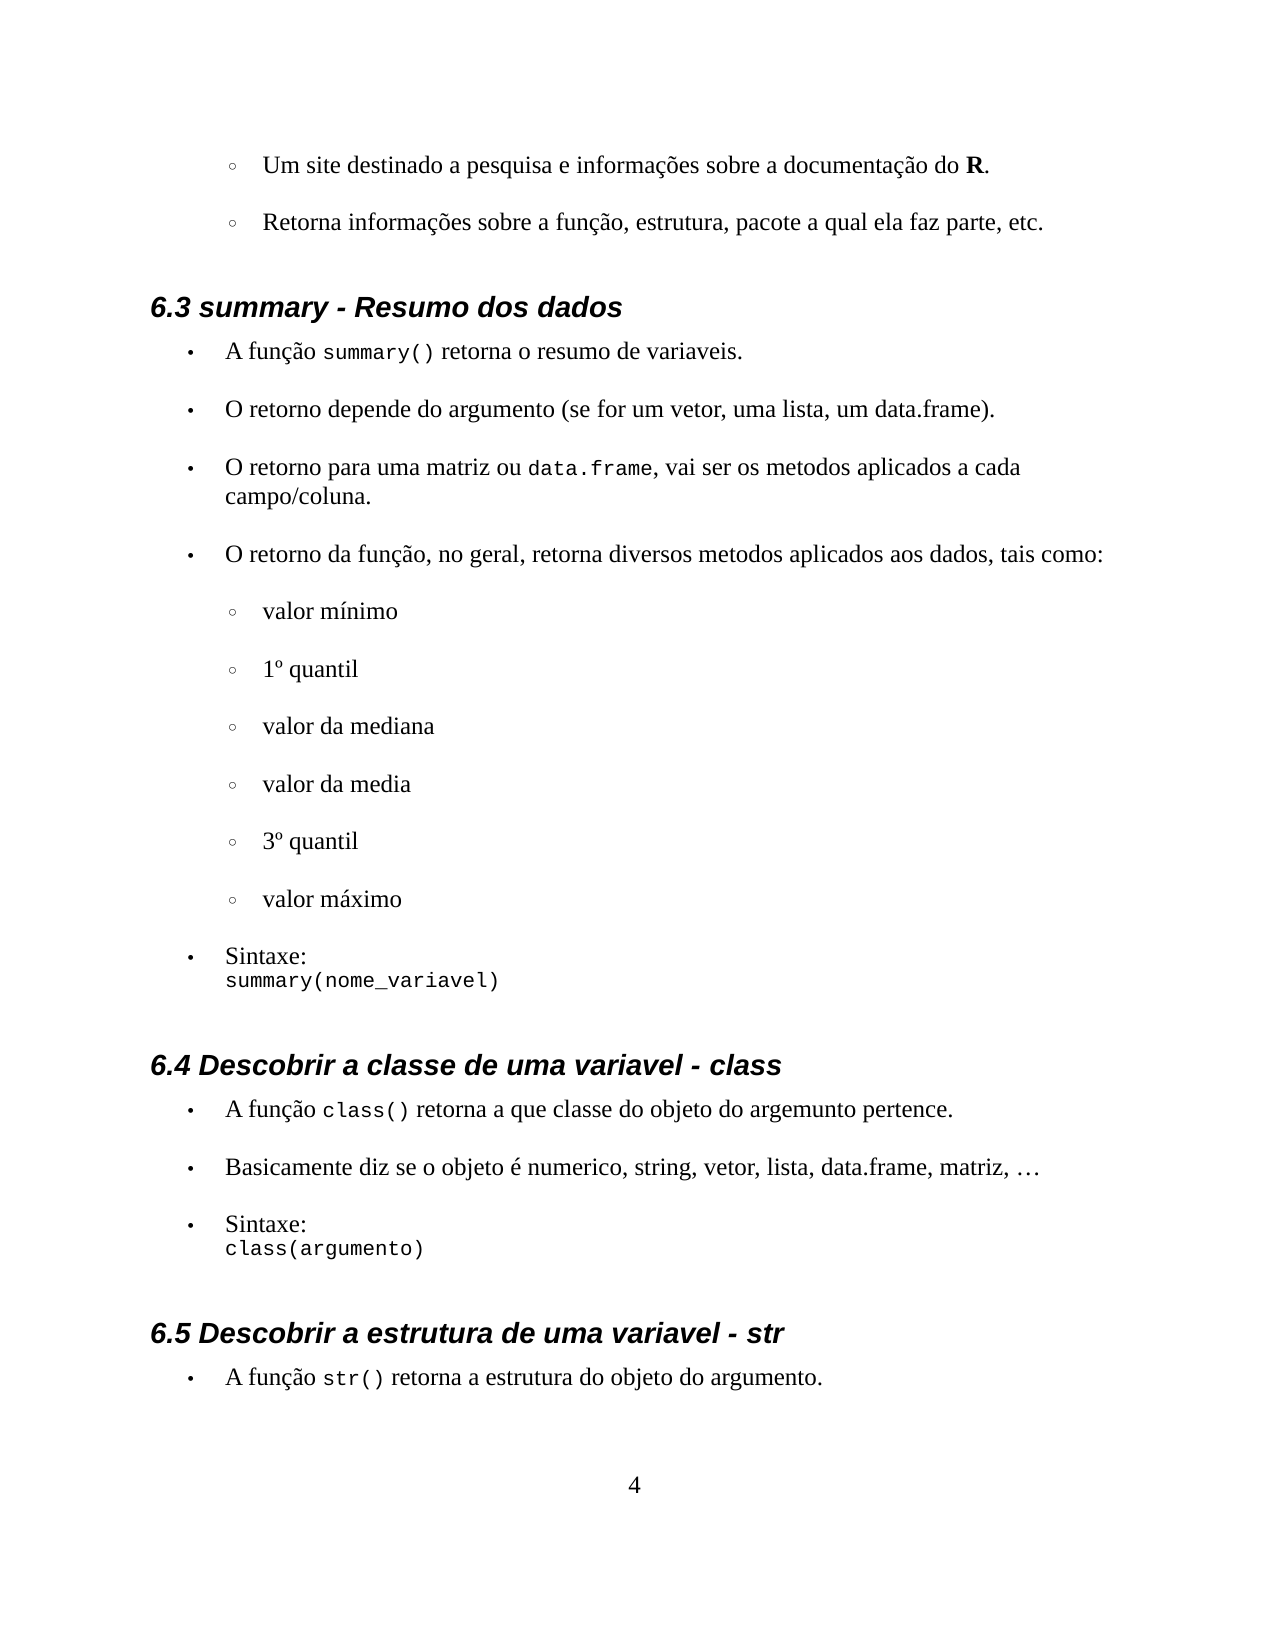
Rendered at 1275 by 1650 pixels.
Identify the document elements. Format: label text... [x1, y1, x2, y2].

list A função str() retorna a estrutura do objeto do argumento. [187, 1362, 1125, 1420]
list A função summary() retorna o resumo de variaveis. [187, 336, 1125, 394]
list valor mínimo [225, 596, 1125, 654]
list A função class() retorna a que classe do objeto do argemunto pertence. [187, 1094, 1125, 1152]
subtitle 6.3 summary - Resumo dos dados [150, 290, 1125, 323]
list O retorno da função, no geral, retorna diversos metodos aplicados aos dados, tais como: [187, 539, 1125, 596]
list Retorna informações sobre a função, estrutura, pacote a qual ela faz parte, etc. [225, 207, 1125, 265]
list O retorno para uma matriz ou data.frame, vai ser os metodos aplicados a cada campo/coluna. [187, 452, 1125, 539]
list valor máximo [225, 884, 1125, 941]
list Basicamente diz se o objeto é numerico, string, vetor, lista, data.frame, matriz, … [187, 1152, 1125, 1209]
list 1º quantil [225, 654, 1125, 711]
list 3º quantil [225, 826, 1125, 884]
list valor da mediana [225, 711, 1125, 769]
list O retorno depende do argumento (se for um vetor, uma lista, um data.frame). [187, 394, 1125, 452]
list Sintaxe: summary(nome_variavel) [187, 941, 1125, 1023]
list Sintaxe: class(argumento) [187, 1209, 1125, 1291]
subtitle 6.4 Descobrir a classe de uma variavel - class [150, 1048, 1125, 1081]
subtitle 6.5 Descobrir a estrutura de uma variavel - str [150, 1316, 1125, 1349]
list valor da media [225, 769, 1125, 826]
list Um site destinado a pesquisa e informações sobre a documentação do R. [225, 150, 1125, 207]
